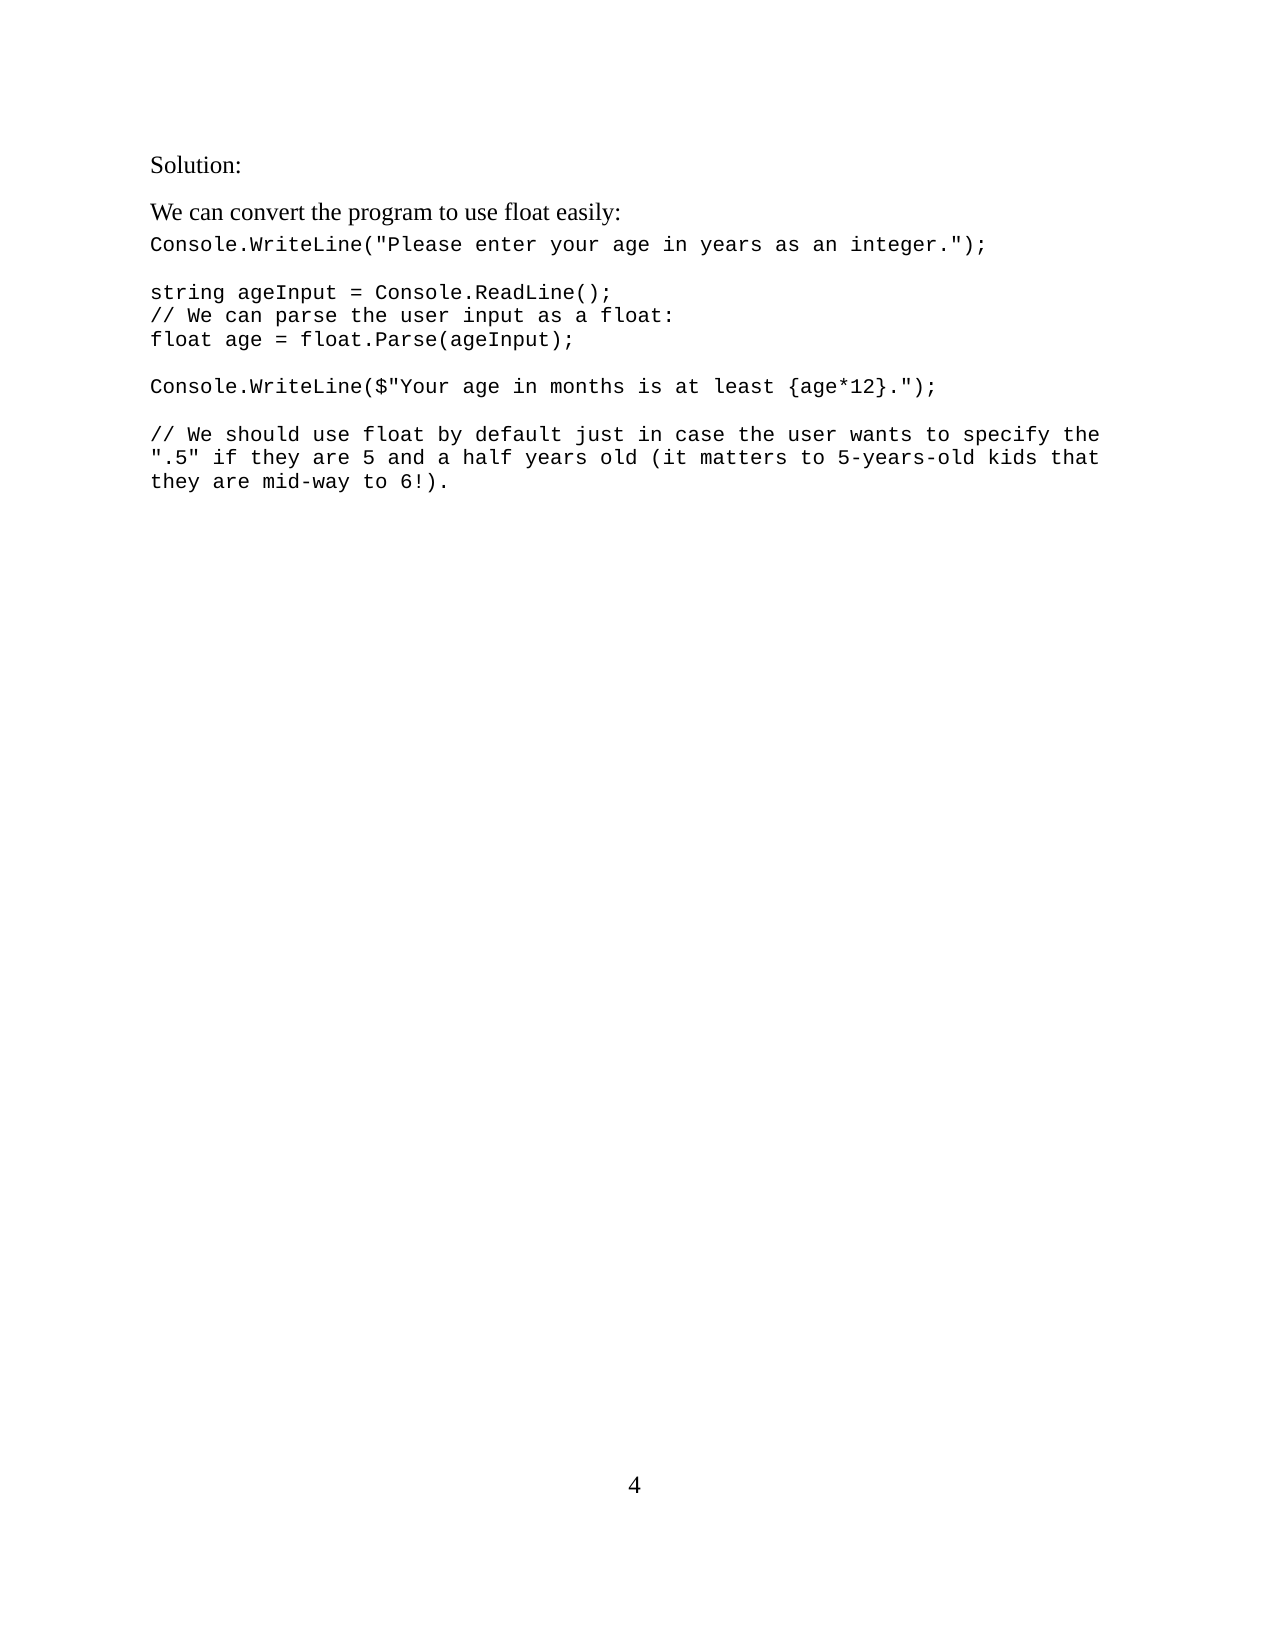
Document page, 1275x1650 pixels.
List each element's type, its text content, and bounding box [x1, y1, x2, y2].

text Console.WriteLine($"Your age in months is at least {age*12}."); [150, 376, 1125, 400]
text Console.WriteLine("Please enter your age in years as an integer."); [150, 234, 1125, 258]
text // We should use float by default just in case the user wants to specify the ".5" if they are 5 and a half years old (it matters to 5-years-old kids that they are mid-way to 6!). [150, 423, 1125, 494]
text We can convert the program to use float easily: [150, 197, 1125, 225]
text string ageInput = Console.ReadLine(); [150, 282, 1125, 305]
text // We can parse the user input as a float: [150, 305, 1125, 329]
text Solution: [150, 150, 1125, 179]
text float age = float.Parse(ageInput); [150, 329, 1125, 353]
